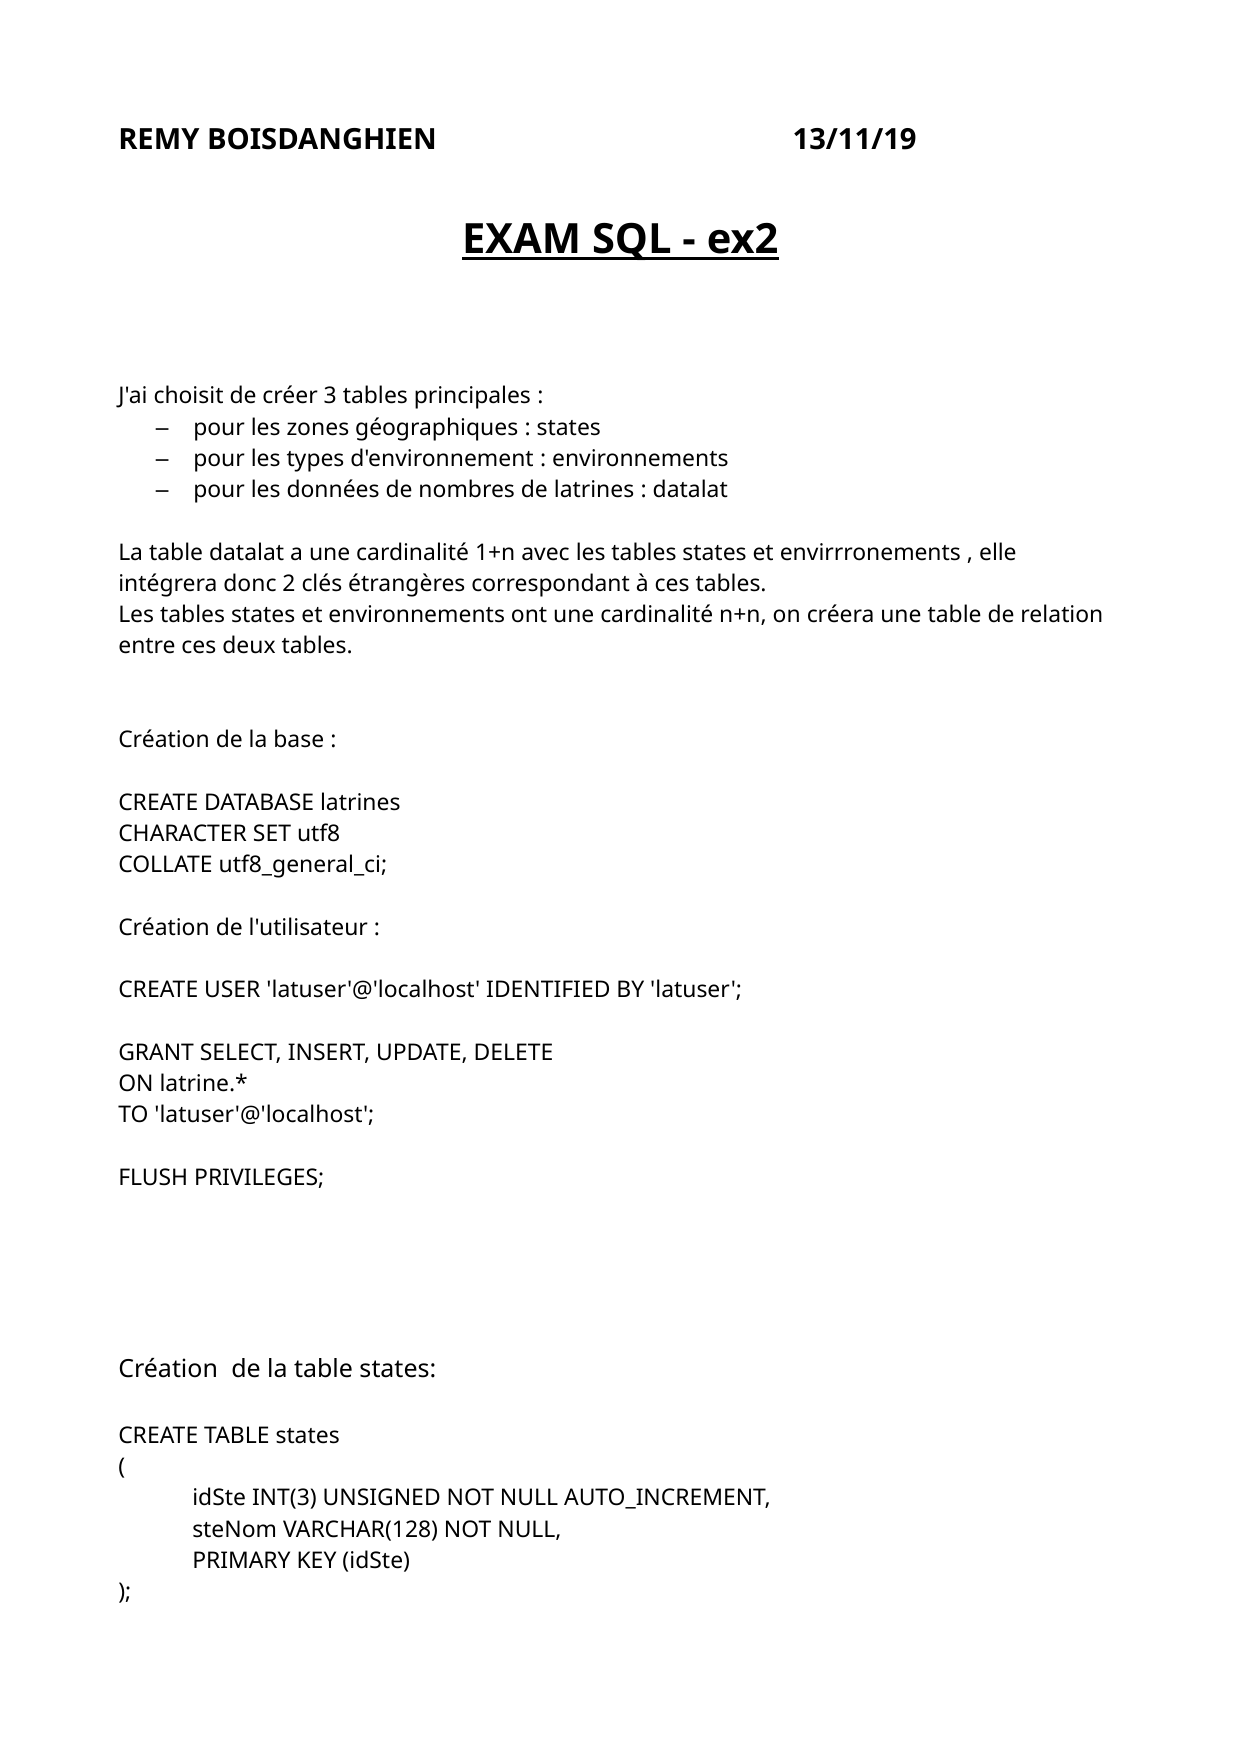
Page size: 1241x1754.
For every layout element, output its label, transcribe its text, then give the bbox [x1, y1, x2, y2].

text EXAM SQL - ex2 [118, 209, 1122, 266]
list pour les types d'environnement : environnements [156, 442, 1122, 473]
text ON latrine.* [118, 1067, 1122, 1098]
text TO 'latuser'@'localhost'; [118, 1098, 1122, 1129]
text CREATE USER 'latuser'@'localhost' IDENTIFIED BY 'latuser'; [118, 973, 1122, 1004]
list pour les données de nombres de latrines : datalat [156, 473, 1122, 504]
text idSte INT(3) UNSIGNED NOT NULL AUTO_INCREMENT, [118, 1481, 1122, 1513]
text La table datalat a une cardinalité 1+n avec les tables states et envirrronements , elle intégrera donc 2 clés étrangères correspondant à ces tables. [118, 535, 1122, 598]
text ); [118, 1575, 1122, 1606]
text steNom VARCHAR(128) NOT NULL, [118, 1513, 1122, 1544]
text Création de la table states: [118, 1351, 1122, 1385]
text PRIMARY KEY (idSte) [118, 1544, 1122, 1575]
text COLLATE utf8_general_ci; [118, 848, 1122, 879]
text GRANT SELECT, INSERT, UPDATE, DELETE [118, 1035, 1122, 1067]
text Les tables states et environnements ont une cardinalité n+n, on créera une table de relation entre ces deux tables. [118, 598, 1122, 660]
text CHARACTER SET utf8 [118, 817, 1122, 848]
text REMY BOISDANGHIEN 13/11/19 [118, 118, 1122, 158]
text ( [118, 1450, 1122, 1481]
text Création de l'utilisateur : [118, 910, 1122, 942]
text J'ai choisit de créer 3 tables principales : [118, 379, 1122, 410]
text FLUSH PRIVILEGES; [118, 1160, 1122, 1192]
text Création de la base : [118, 723, 1122, 754]
list pour les zones géographiques : states [156, 410, 1122, 442]
text CREATE DATABASE latrines [118, 785, 1122, 817]
text CREATE TABLE states [118, 1419, 1122, 1450]
